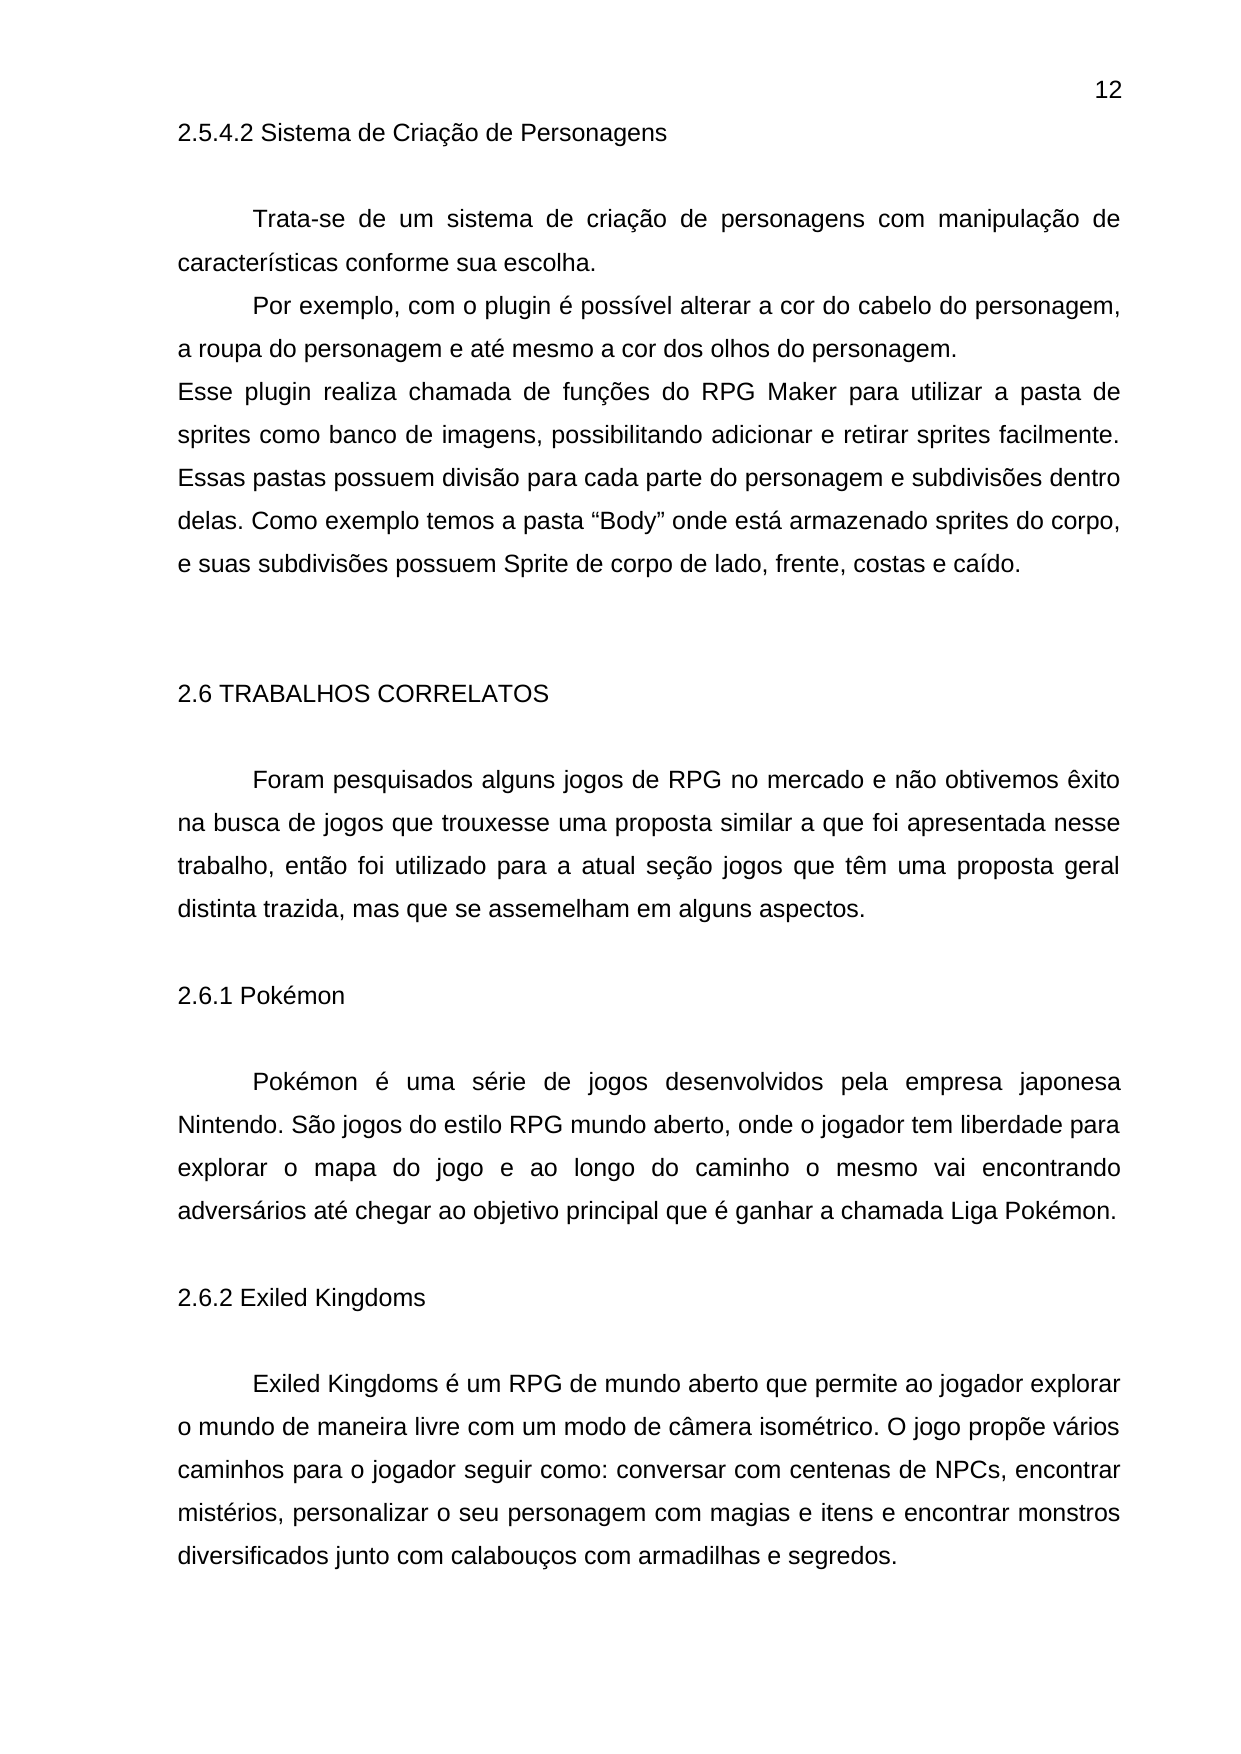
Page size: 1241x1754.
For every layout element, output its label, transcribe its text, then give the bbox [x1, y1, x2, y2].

subtitle 2.6.1 Pokémon [177, 981, 1122, 1009]
list 2.6 TRABALHOS CORRELATOS [117, 679, 1122, 707]
subtitle 2.6.2 Exiled Kingdoms [177, 1282, 1122, 1311]
text Exiled Kingdoms é um RPG de mundo aberto que permite ao jogador explorar o mundo de maneira livre com um modo de câmera isométrico. O jogo propõe vários caminhos para o jogador seguir como: conversar com centenas de NPCs, encontrar mistérios, personalizar o seu personagem com magias e itens e encontrar monstros diversificados junto com calabouços com armadilhas e segredos. [177, 1369, 1122, 1570]
text Trata-se de um sistema de criação de personagens com manipulação de características conforme sua escolha. [177, 204, 1122, 276]
text Por exemplo, com o plugin é possível alterar a cor do cabelo do personagem, a roupa do personagem e até mesmo a cor dos olhos do personagem. [177, 291, 1122, 362]
text Foram pesquisados alguns jogos de RPG no mercado e não obtivemos êxito na busca de jogos que trouxesse uma proposta similar a que foi apresentada nesse trabalho, então foi utilizado para a atual seção jogos que têm uma proposta geral distinta trazida, mas que se assemelham em alguns aspectos. [177, 765, 1122, 923]
text 2.5.4.2 Sistema de Criação de Personagens [177, 118, 1122, 147]
text Esse plugin realiza chamada de funções do RPG Maker para utilizar a pasta de sprites como banco de imagens, possibilitando adicionar e retirar sprites facilmente. Essas pastas possuem divisão para cada parte do personagem e subdivisões dentro delas. Como exemplo temos a pasta “Body” onde está armazenado sprites do corpo, e suas subdivisões possuem Sprite de corpo de lado, frente, costas e caído. [177, 377, 1122, 578]
text Pokémon é uma série de jogos desenvolvidos pela empresa japonesa Nintendo. São jogos do estilo RPG mundo aberto, onde o jogador tem liberdade para explorar o mapa do jogo e ao longo do caminho o mesmo vai encontrando adversários até chegar ao objetivo principal que é ganhar a chamada Liga Pokémon. [177, 1067, 1122, 1225]
